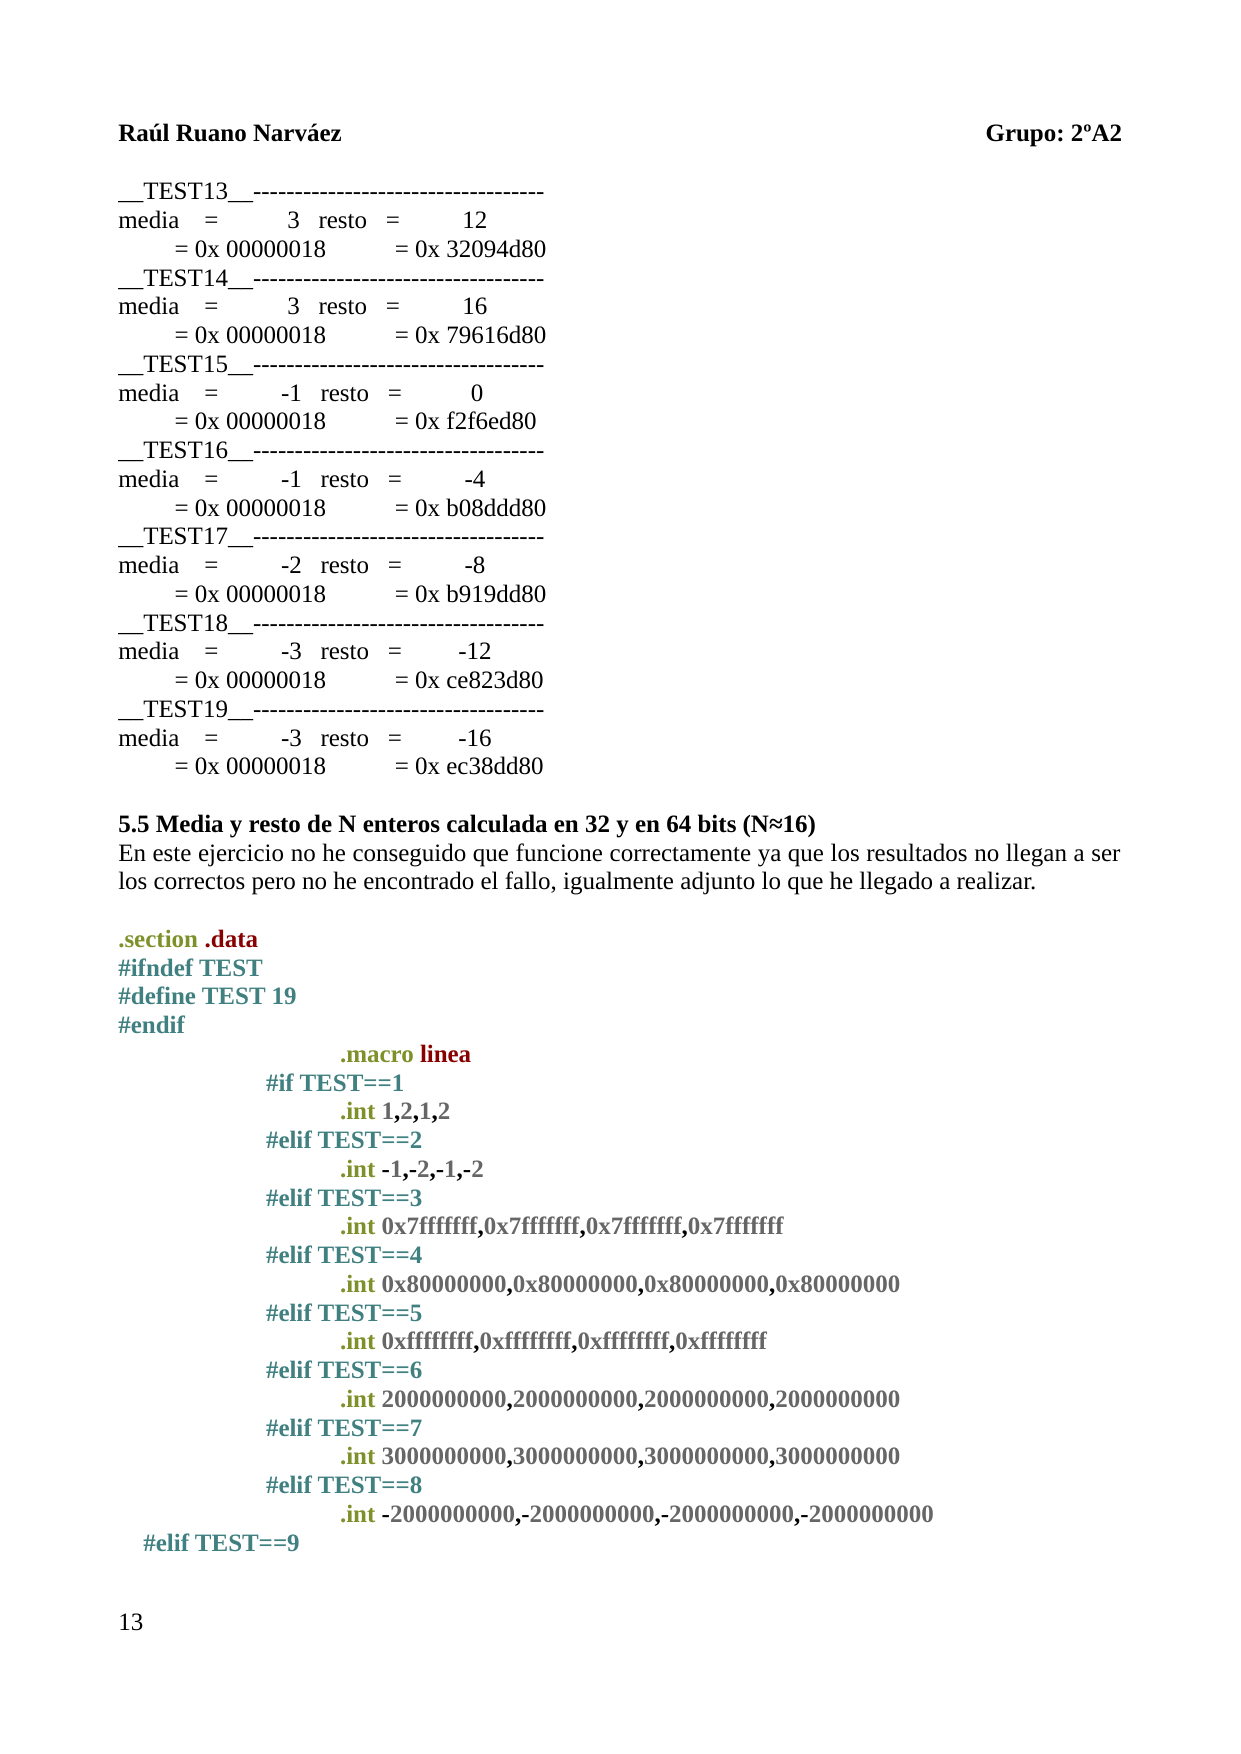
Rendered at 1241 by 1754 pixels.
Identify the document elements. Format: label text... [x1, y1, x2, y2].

text .int 0x80000000,0x80000000,0x80000000,0x80000000 [118, 1269, 1122, 1298]
text .int 0x7fffffff,0x7fffffff,0x7fffffff,0x7fffffff [118, 1211, 1122, 1240]
text #if TEST==1 [118, 1068, 1122, 1096]
text .int 1,2,1,2 [118, 1096, 1122, 1125]
text #endif [118, 1010, 1122, 1039]
text __TEST19__----------------------------------- [118, 694, 1122, 723]
text .int -1,-2,-1,-2 [118, 1154, 1122, 1183]
text = 0x 00000018 = 0x ec38dd80 [118, 751, 1122, 780]
text #elif TEST==8 [118, 1470, 1122, 1499]
text #elif TEST==3 [118, 1183, 1122, 1211]
text #ifndef TEST [118, 953, 1122, 981]
text #elif TEST==4 [118, 1240, 1122, 1269]
text media = -1 resto = -4 [118, 464, 1122, 493]
text En este ejercicio no he conseguido que funcione correctamente ya que los resultados no llegan a ser los correctos pero no he encontrado el fallo, igualmente adjunto lo que he llegado a realizar. [118, 838, 1122, 895]
text .macro linea [118, 1039, 1122, 1068]
text .int 0xffffffff,0xffffffff,0xffffffff,0xffffffff [118, 1326, 1122, 1355]
text = 0x 00000018 = 0x 32094d80 [118, 234, 1122, 263]
text .section .data [118, 924, 1122, 953]
text .int 2000000000,2000000000,2000000000,2000000000 [118, 1384, 1122, 1413]
text .int 3000000000,3000000000,3000000000,3000000000 [118, 1441, 1122, 1470]
text __TEST15__----------------------------------- [118, 349, 1122, 378]
text __TEST16__----------------------------------- [118, 435, 1122, 464]
text __TEST18__----------------------------------- [118, 608, 1122, 636]
text = 0x 00000018 = 0x b08ddd80 [118, 493, 1122, 521]
text media = -1 resto = 0 [118, 378, 1122, 406]
text #elif TEST==5 [118, 1298, 1122, 1326]
text #elif TEST==7 [118, 1413, 1122, 1441]
text __TEST14__----------------------------------- [118, 263, 1122, 291]
text = 0x 00000018 = 0x f2f6ed80 [118, 406, 1122, 435]
text #elif TEST==9 [118, 1528, 1122, 1556]
text media = -2 resto = -8 [118, 550, 1122, 579]
text = 0x 00000018 = 0x 79616d80 [118, 320, 1122, 349]
text 5.5 Media y resto de N enteros calculada en 32 y en 64 bits (N≈16) [118, 809, 1122, 838]
text __TEST17__----------------------------------- [118, 521, 1122, 550]
text .int -2000000000,-2000000000,-2000000000,-2000000000 [118, 1499, 1122, 1528]
text media = -3 resto = -12 [118, 636, 1122, 665]
text = 0x 00000018 = 0x ce823d80 [118, 665, 1122, 694]
text media = 3 resto = 12 [118, 205, 1122, 234]
text #elif TEST==2 [118, 1125, 1122, 1154]
text __TEST13__----------------------------------- [118, 176, 1122, 205]
text #define TEST 19 [118, 981, 1122, 1010]
text media = 3 resto = 16 [118, 291, 1122, 320]
text = 0x 00000018 = 0x b919dd80 [118, 579, 1122, 608]
text #elif TEST==6 [118, 1355, 1122, 1384]
text media = -3 resto = -16 [118, 723, 1122, 751]
